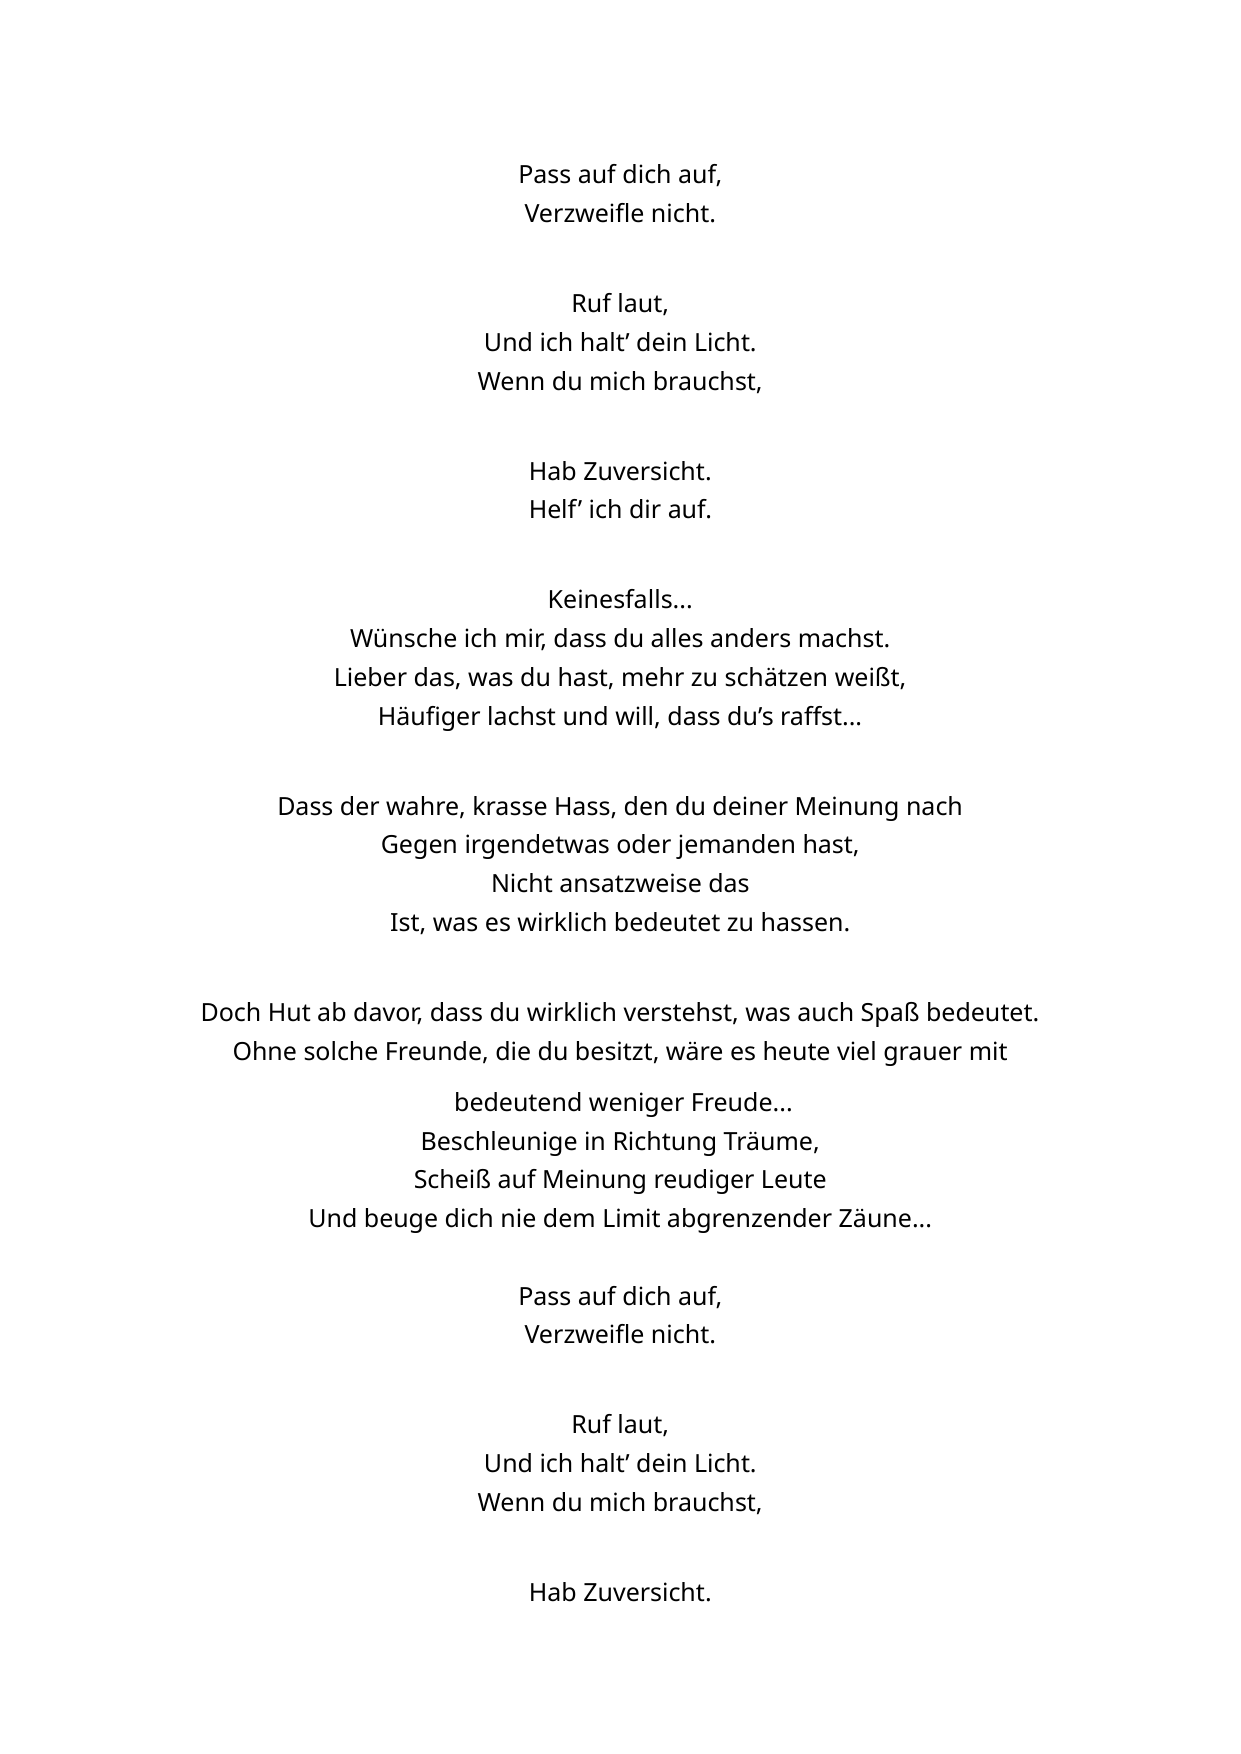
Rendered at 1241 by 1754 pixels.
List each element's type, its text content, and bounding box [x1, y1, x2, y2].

text Ruf laut, Und ich halt’ dein Licht. Wenn du mich brauchst, [118, 1407, 1122, 1557]
text Hab Zuversicht. Helf’ ich dir auf. [118, 453, 1122, 565]
text Dass der wahre, krasse Hass, den du deiner Meinung nach Gegen irgendetwas oder jemanden hast, Nicht ansatzweise das Ist, was es wirklich bedeutet zu hassen. [118, 788, 1122, 977]
text Doch Hut ab davor, dass du wirklich verstehst, was auch Spaß bedeutet. Ohne solche Freunde, die du besitzt, wäre es heute viel grauer mit [118, 994, 1122, 1067]
text Ruf laut, Und ich halt’ dein Licht. Wenn du mich brauchst, [118, 286, 1122, 436]
text Keinesfalls... Wünsche ich mir, dass du alles anders machst. Lieber das, was du hast, mehr zu schätzen weißt, Häufiger lachst und will, dass du’s raffst... [118, 582, 1122, 771]
text Hab Zuversicht. [118, 1574, 1122, 1608]
text bedeutend weniger Freude... Beschleunige in Richtung Träume, Scheiß auf Meinung reudiger Leute Und beuge dich nie dem Limit abgrenzender Zäune... Pass auf dich auf, Verzweifle nicht. [118, 1084, 1122, 1390]
text Pass auf dich auf, Verzweifle nicht. [118, 118, 1122, 268]
